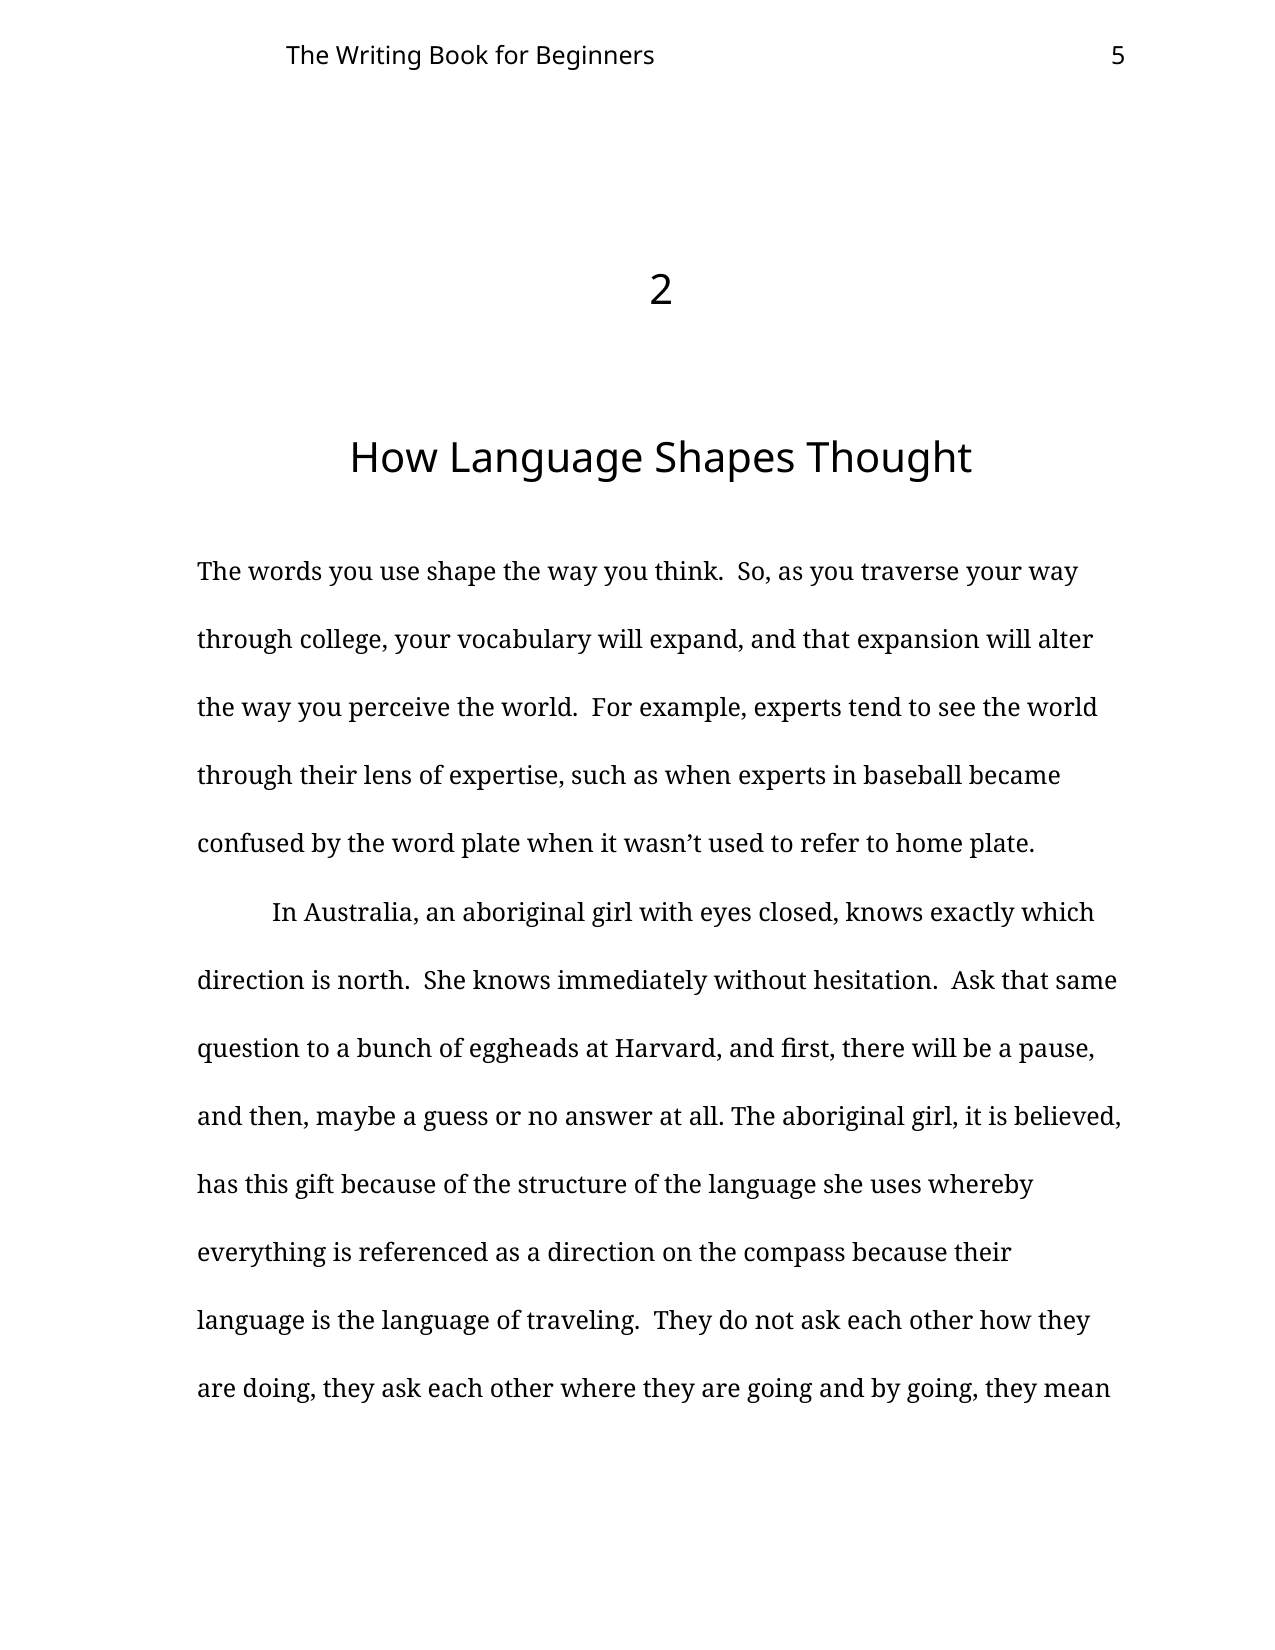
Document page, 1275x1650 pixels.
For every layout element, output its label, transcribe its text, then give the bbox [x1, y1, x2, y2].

text The words you use shape the way you think. So, as you traverse your way through college, your vocabulary will expand, and that expansion will alter the way you perceive the world. For example, experts tend to see the world through their lens of expertise, such as when experts in baseball became confused by the word plate when it wasn’t used to refer to home plate. [197, 553, 1125, 860]
text In Australia, an aboriginal girl with eyes closed, knows exactly which direction is north. She knows immediately without hesitation. Ask that same question to a bunch of eggheads at Harvard, and first, there will be a pause, and then, maybe a guess or no answer at all. The aboriginal girl, it is believed, has this gift because of the structure of the language she uses whereby everything is referenced as a direction on the compass because their language is the language of traveling. They do not ask each other how they are doing, they ask each other where they are going and by going, they mean [197, 894, 1125, 1405]
subtitle 2 [197, 260, 1125, 317]
subtitle How Language Shapes Thought [197, 427, 1125, 484]
